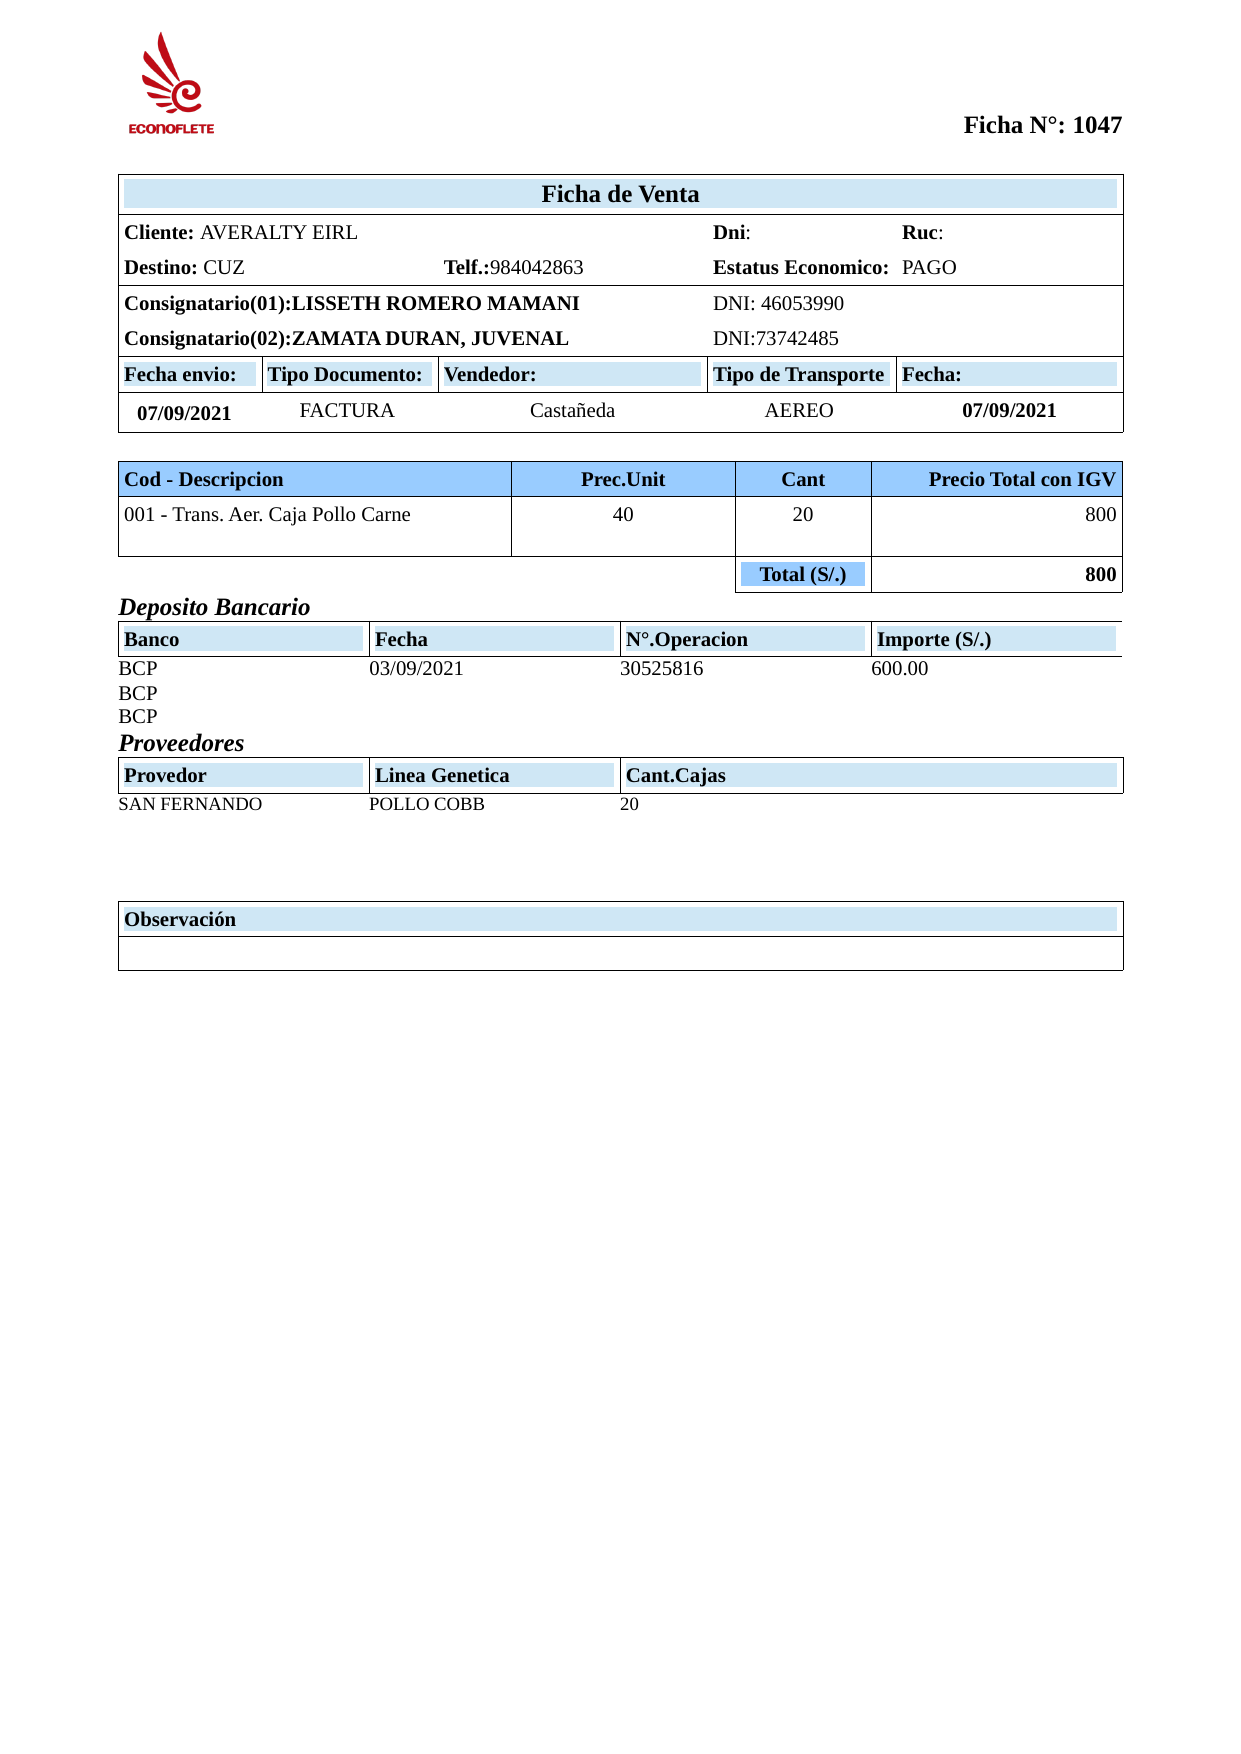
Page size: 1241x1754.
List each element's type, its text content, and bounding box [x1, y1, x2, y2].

table_cell FACTURA [262, 393, 438, 432]
table_cell Fecha envio: [119, 357, 262, 392]
table_cell [118, 858, 369, 879]
table_cell 20 [620, 794, 1123, 814]
table_cell [369, 680, 620, 704]
table_cell [369, 815, 620, 836]
table_cell 40 [512, 497, 735, 556]
table_header Importe (S/.) [872, 622, 1122, 656]
table_cell PAGO [896, 249, 1123, 285]
table_cell Consignatario(02):ZAMATA DURAN, JUVENAL [119, 321, 707, 356]
table_header N°.Operacion [621, 622, 871, 656]
table_header Linea Genetica [370, 758, 620, 793]
table_cell [871, 705, 1122, 728]
text Proveedores [118, 728, 1122, 757]
table_cell 30525816 [620, 657, 871, 680]
table_cell Estatus Economico: [707, 249, 896, 285]
table_header Banco [119, 622, 369, 656]
table_cell POLLO COBB [369, 794, 620, 814]
table_cell [118, 879, 369, 901]
table_cell SAN FERNANDO [118, 794, 369, 814]
table_cell Consignatario(01):LISSETH ROMERO MAMANI [119, 286, 707, 321]
table_header Provedor [119, 758, 369, 793]
table_cell Tipo Documento: [263, 357, 438, 392]
table_cell 800 [872, 557, 1122, 592]
table_cell [119, 937, 1123, 969]
table_cell Total (S/.) [736, 557, 871, 592]
table_cell Castañeda [438, 393, 707, 432]
table_header Ficha de Venta [119, 175, 1123, 214]
table_cell 07/09/2021 [896, 393, 1123, 432]
table_cell [620, 879, 1123, 901]
table_cell [118, 815, 369, 836]
table_cell 03/09/2021 [369, 657, 620, 680]
table_cell Cliente: AVERALTY EIRL [119, 215, 707, 249]
table_cell [871, 680, 1122, 704]
table_cell 20 [736, 497, 871, 556]
table_cell BCP [118, 657, 369, 680]
text Deposito Bancario [118, 592, 1122, 621]
table_header Prec.Unit [512, 462, 735, 496]
table_cell [118, 836, 369, 858]
table_cell [620, 680, 871, 704]
table_cell Vendedor: [439, 357, 707, 392]
table_header Fecha [370, 622, 620, 656]
table_header Observación [119, 902, 1123, 936]
table_cell Dni: [707, 215, 896, 249]
table_cell Tipo de Transporte [708, 357, 896, 392]
table_cell [620, 705, 871, 728]
table_cell BCP [118, 705, 369, 728]
table_cell [620, 836, 1123, 858]
table_cell 600.00 [871, 657, 1122, 680]
table_cell Telf.:984042863 [438, 249, 707, 285]
table_cell [620, 858, 1123, 879]
table_cell [369, 858, 620, 879]
table_cell DNI:73742485 [707, 321, 1123, 356]
picture [118, 31, 225, 134]
table_header Cant [736, 462, 871, 496]
table_header Cant.Cajas [621, 758, 1123, 793]
table_cell AEREO [707, 393, 896, 432]
table_cell Destino: CUZ [119, 249, 438, 285]
table_cell [369, 705, 620, 728]
table_cell [620, 815, 1123, 836]
table_cell BCP [118, 680, 369, 704]
table_cell Fecha: [897, 357, 1123, 392]
table_cell [511, 557, 735, 592]
table_cell [369, 879, 620, 901]
table_header Precio Total con IGV [872, 462, 1122, 496]
table_header Cod - Descripcion [119, 462, 511, 496]
table_cell 07/09/2021 [119, 393, 262, 432]
table_cell 001 - Trans. Aer. Caja Pollo Carne [119, 497, 511, 556]
table_cell [369, 836, 620, 858]
table_cell 800 [872, 497, 1122, 556]
table_cell Ruc: [896, 215, 1123, 249]
table_cell DNI: 46053990 [707, 286, 1123, 321]
table_cell [118, 557, 511, 592]
